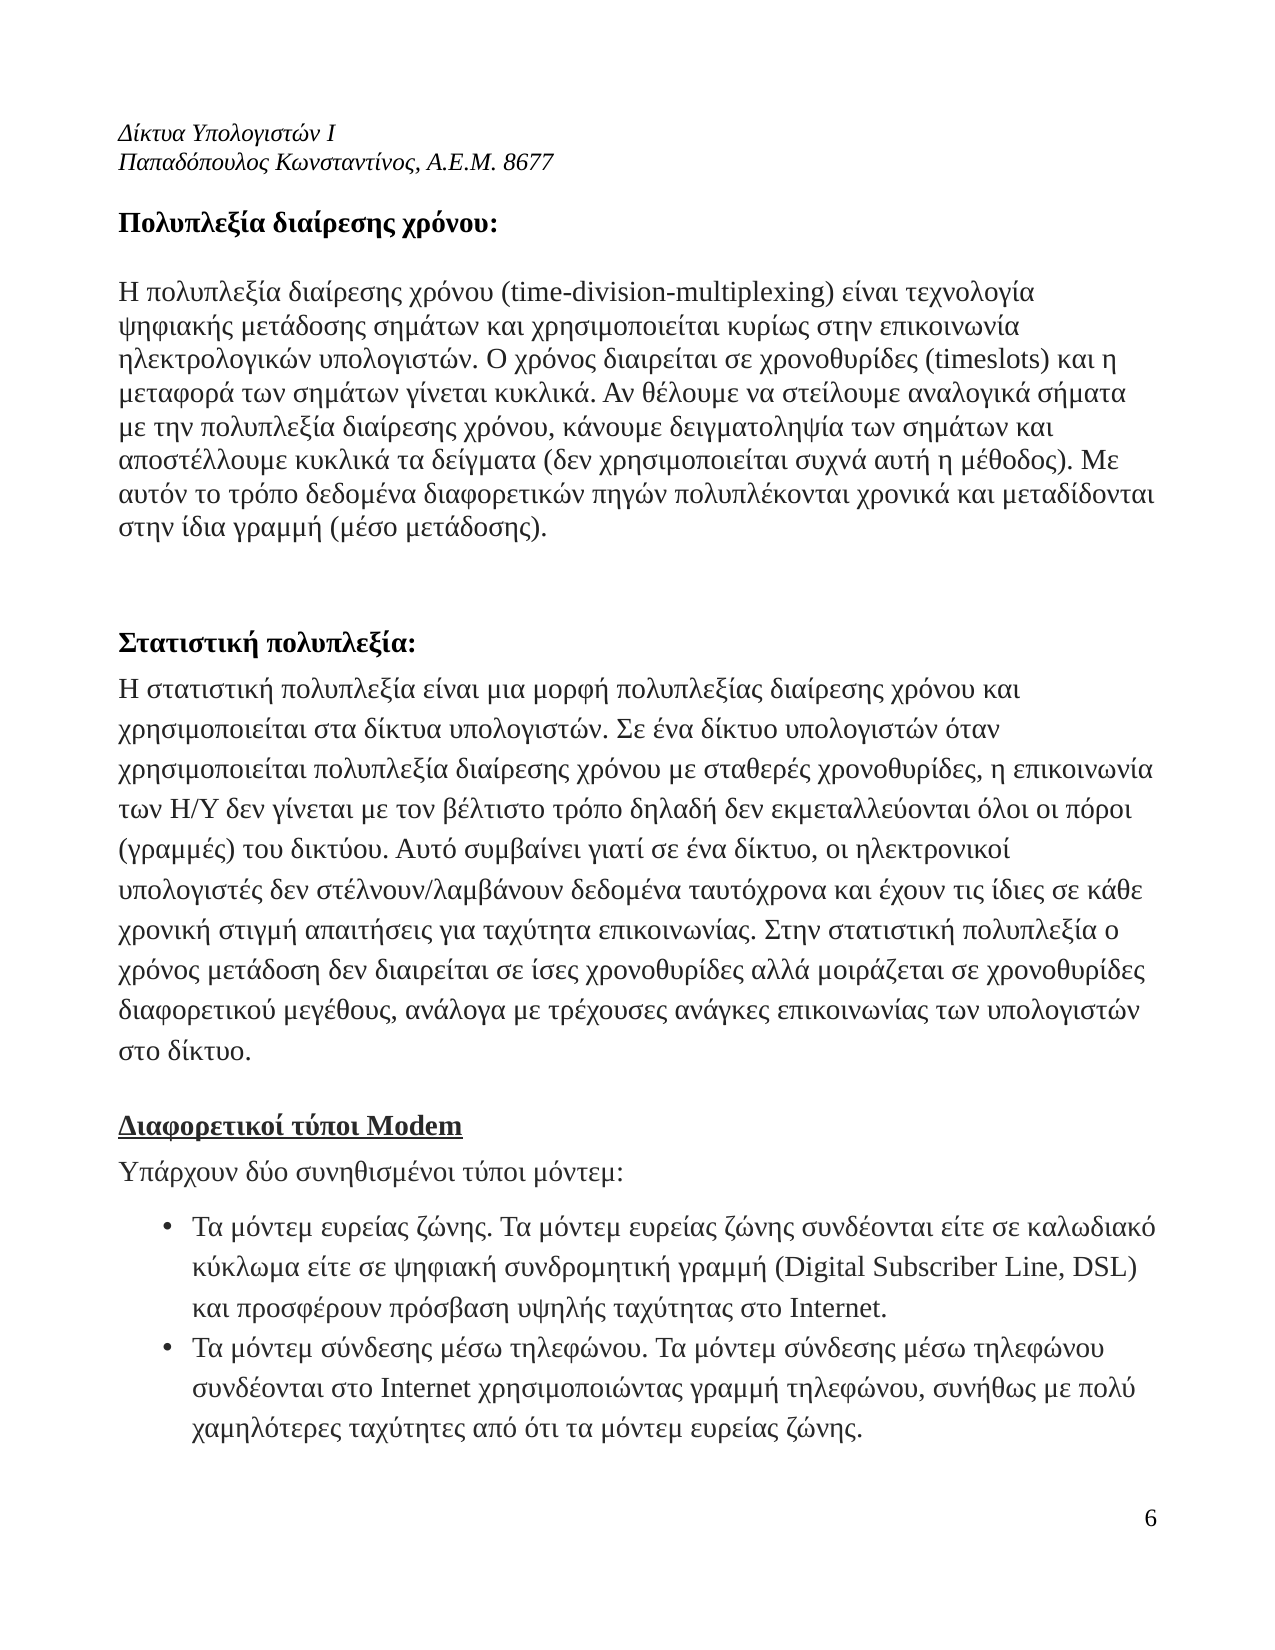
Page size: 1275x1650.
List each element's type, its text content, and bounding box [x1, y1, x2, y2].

text Πολυπλεξία διαίρεσης χρόνου: [118, 205, 1157, 239]
list Τα μόντεμ σύνδεσης μέσω τηλεφώνου. Τα μόντεμ σύνδεσης μέσω τηλεφώνου συνδέονται στο Internet χρησιμοποιώντας γραμμή τηλεφώνου, συνήθως με πολύ χαμηλότερες ταχύτητες από ότι τα μόντεμ ευρείας ζώνης. [162, 1330, 1157, 1444]
text Η στατιστική πολυπλεξία είναι μια μορφή πολυπλεξίας διαίρεσης χρόνου και χρησιμοποιείται στα δίκτυα υπολογιστών. Σε ένα δίκτυο υπολογιστών όταν χρησιμοποιείται πολυπλεξία διαίρεσης χρόνου με σταθερές χρονοθυρίδες, η επικοινωνία των Η/Υ δεν γίνεται με τον βέλτιστο τρόπο δηλαδή δεν εκμεταλλεύονται όλοι οι πόροι (γραμμές) του δικτύου. Αυτό συμβαίνει γιατί σε ένα δίκτυο, οι ηλεκτρονικοί υπολογιστές δεν στέλνουν/λαμβάνουν δεδομένα ταυτόχρονα και έχουν τις ίδιες σε κάθε χρονική στιγμή απαιτήσεις για ταχύτητα επικοινωνίας. Στην στατιστική πολυπλεξία ο χρόνος μετάδοση δεν διαιρείται σε ίσες χρονοθυρίδες αλλά μοιράζεται σε χρονοθυρίδες διαφορετικού μεγέθους, ανάλογα με τρέχουσες ανάγκες επικοινωνίας των υπολογιστών στο δίκτυο. [118, 671, 1157, 1066]
subtitle Η πολυπλεξία διαίρεσης χρόνου (time-division-multiplexing) είναι τεχνολογία ψηφιακής μετάδοσης σημάτων και χρησιμοποιείται κυρίως στην επικοινωνία ηλεκτρολογικών υπολογιστών. Ο χρόνος διαιρείται σε χρονοθυρίδες (timeslots) και η μεταφορά των σημάτων γίνεται κυκλικά. Αν θέλουμε να στείλουμε αναλογικά σήματα με την πολυπλεξία διαίρεσης χρόνου, κάνουμε δειγματοληψία των σημάτων και αποστέλλουμε κυκλικά τα δείγματα (δεν χρησιμοποιείται συχνά αυτή η μέθοδος). Με αυτόν το τρόπο δεδομένα διαφορετικών πηγών πολυπλέκονται χρονικά και μεταδίδονται στην ίδια γραμμή (μέσο μετάδοσης). [118, 274, 1157, 543]
list Τα μόντεμ ευρείας ζώνης. Τα μόντεμ ευρείας ζώνης συνδέονται είτε σε καλωδιακό κύκλωμα είτε σε ψηφιακή συνδρομητική γραμμή (Digital Subscriber Line, DSL) και προσφέρουν πρόσβαση υψηλής ταχύτητας στο Internet. [162, 1209, 1157, 1323]
subtitle Διαφορετικοί τύποι Modem [118, 1108, 1157, 1142]
text Υπάρχουν δύο συνηθισμένοι τύποι μόντεμ: [118, 1154, 1157, 1188]
subtitle Στατιστική πολυπλεξία: [118, 625, 1157, 658]
